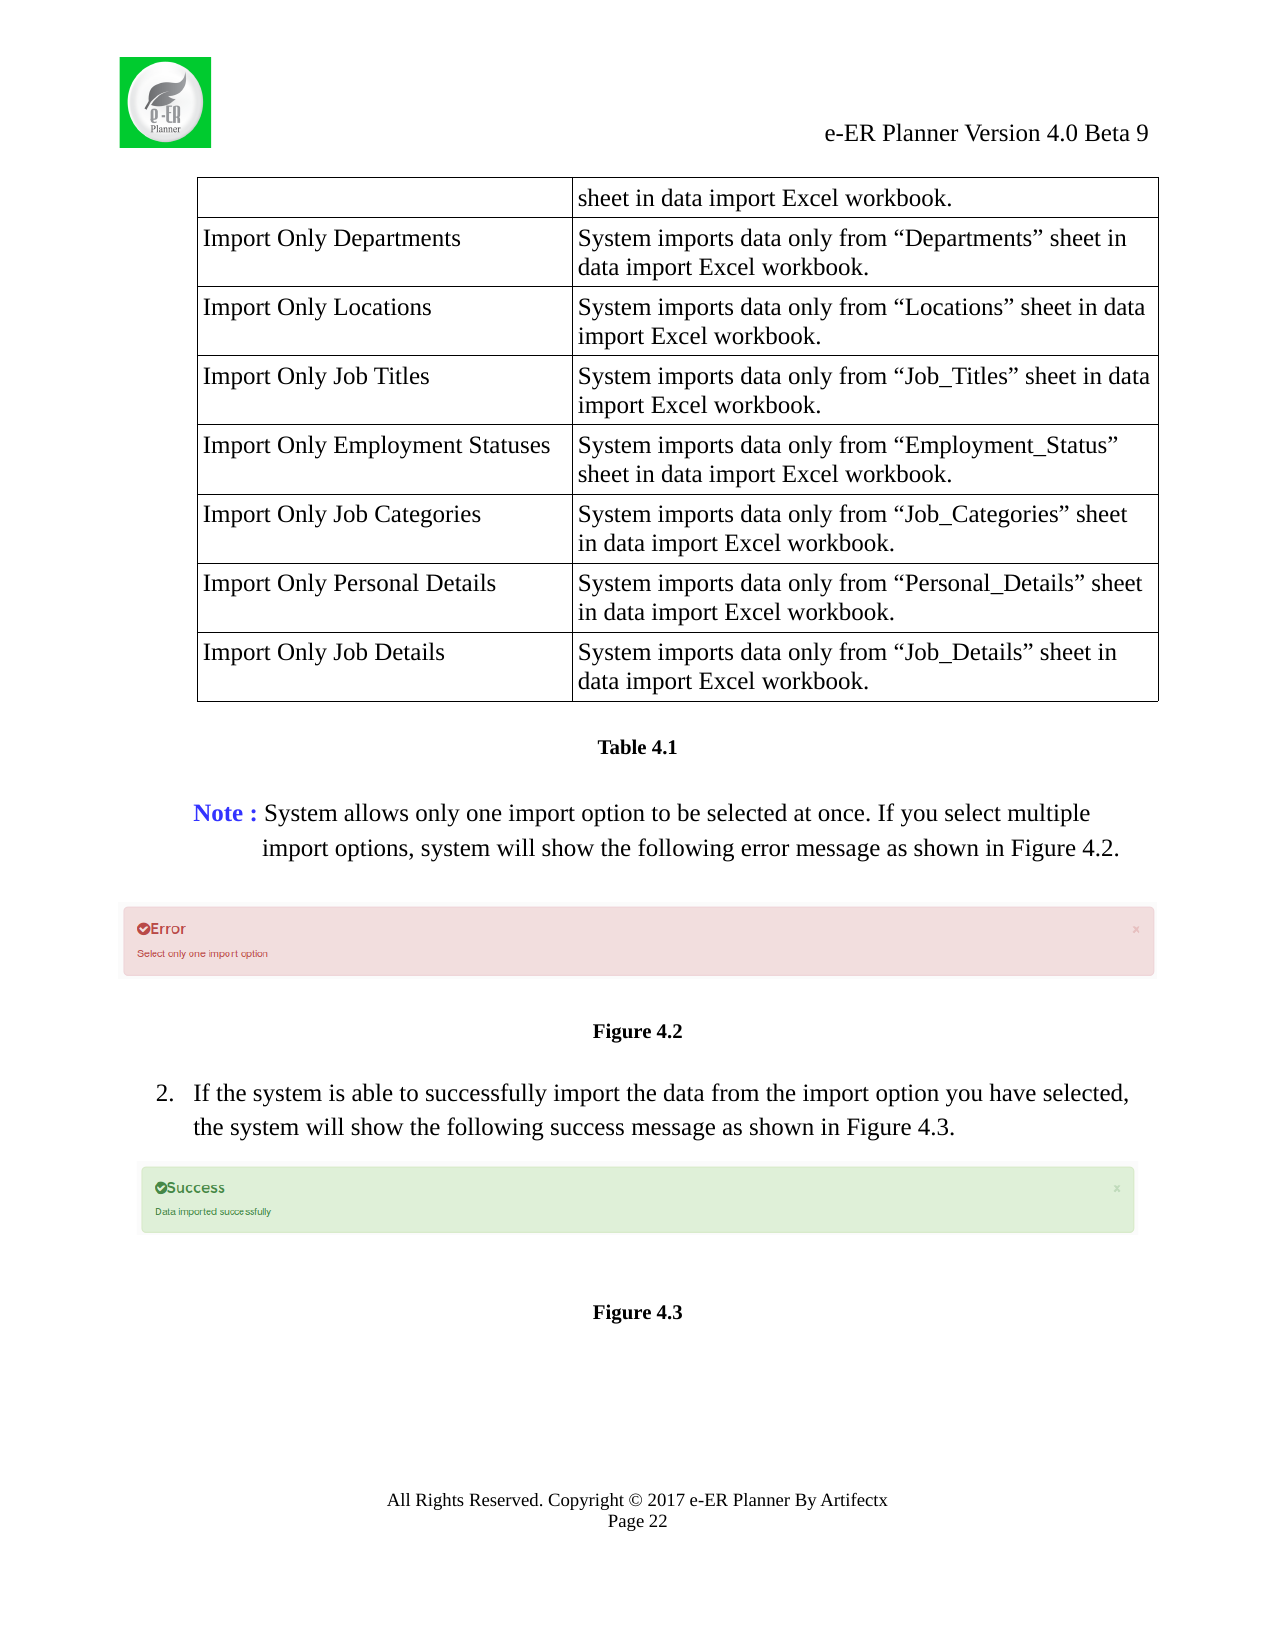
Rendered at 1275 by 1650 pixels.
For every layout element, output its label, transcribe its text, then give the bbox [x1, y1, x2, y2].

text Figure 4.3 [118, 1299, 1157, 1324]
table_cell Import Only Employment Statuses [198, 425, 572, 493]
table_cell System imports data only from “Employment_Status” sheet in data import Excel workbook. [573, 425, 1158, 493]
table_cell Import Only Job Details [198, 633, 572, 701]
picture [119, 57, 212, 148]
table_cell System imports data only from “Departments” sheet in data import Excel workbook. [573, 218, 1158, 286]
picture [136, 1161, 1139, 1235]
list import options, system will show the following error message as shown in Figure 4.2. [156, 833, 1157, 862]
table_cell Import Only Locations [198, 287, 572, 355]
table_cell System imports data only from “Personal_Details” sheet in data import Excel workbook. [573, 564, 1158, 632]
text Figure 4.2 [118, 1019, 1157, 1043]
picture [118, 902, 1157, 979]
table_cell Import Only Job Categories [198, 495, 572, 562]
table_cell System imports data only from “Locations” sheet in data import Excel workbook. [573, 287, 1158, 355]
table_cell [198, 178, 572, 217]
text Table 4.1 [118, 735, 1157, 759]
table_cell sheet in data import Excel workbook. [573, 178, 1158, 217]
table_cell Import Only Personal Details [198, 564, 572, 632]
list Note : System allows only one import option to be selected at once. If you select multiple [156, 798, 1157, 827]
table_cell System imports data only from “Job_Categories” sheet in data import Excel workbook. [573, 495, 1158, 562]
list If the system is able to successfully import the data from the import option you have selected, the system will show the following success message as shown in Figure 4.3. [156, 1078, 1157, 1141]
table_cell Import Only Job Titles [198, 356, 572, 424]
table_cell Import Only Departments [198, 218, 572, 286]
table_cell System imports data only from “Job_Details” sheet in data import Excel workbook. [573, 633, 1158, 701]
table_cell System imports data only from “Job_Titles” sheet in data import Excel workbook. [573, 356, 1158, 424]
